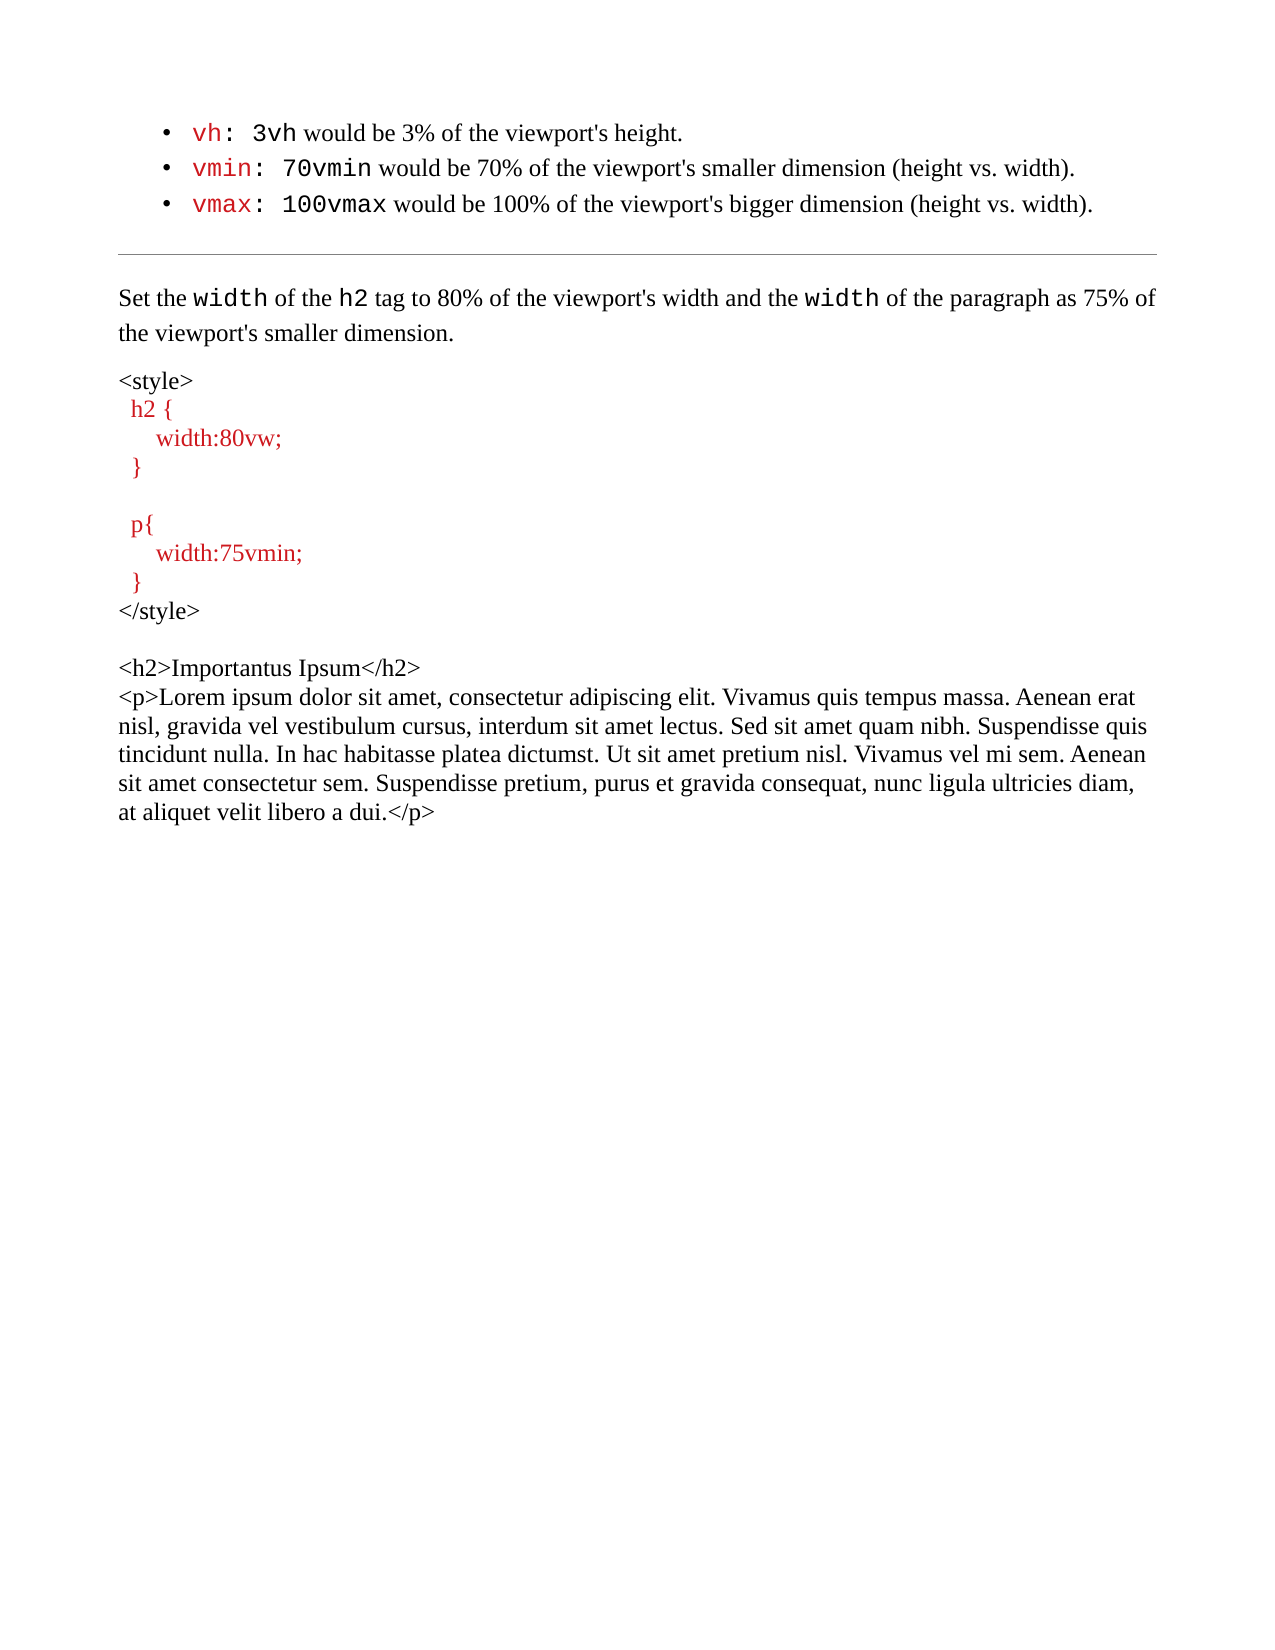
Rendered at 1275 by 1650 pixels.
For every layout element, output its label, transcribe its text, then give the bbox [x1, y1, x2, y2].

list vh: 3vh would be 3% of the viewport's height. [162, 118, 1157, 149]
text h2 { [118, 394, 1157, 423]
text } [118, 567, 1157, 596]
text <h2>Importantus Ipsum</h2> [118, 653, 1157, 682]
text } [118, 452, 1157, 481]
list vmin: 70vmin would be 70% of the viewport's smaller dimension (height vs. width). [162, 153, 1157, 184]
text Set the width of the h2 tag to 80% of the viewport's width and the width of the paragraph as 75% of the viewport's smaller dimension. [118, 283, 1157, 347]
list vmax: 100vmax would be 100% of the viewport's bigger dimension (height vs. width). [162, 189, 1157, 220]
text </style> [118, 596, 1157, 624]
text <style> [118, 366, 1157, 394]
text <p>Lorem ipsum dolor sit amet, consectetur adipiscing elit. Vivamus quis tempus massa. Aenean erat nisl, gravida vel vestibulum cursus, interdum sit amet lectus. Sed sit amet quam nibh. Suspendisse quis tincidunt nulla. In hac habitasse platea dictumst. Ut sit amet pretium nisl. Vivamus vel mi sem. Aenean sit amet consectetur sem. Suspendisse pretium, purus et gravida consequat, nunc ligula ultricies diam, at aliquet velit libero a dui.</p> [118, 682, 1157, 826]
text width:80vw; [118, 423, 1157, 452]
text width:75vmin; [118, 538, 1157, 567]
text p{ [118, 509, 1157, 538]
